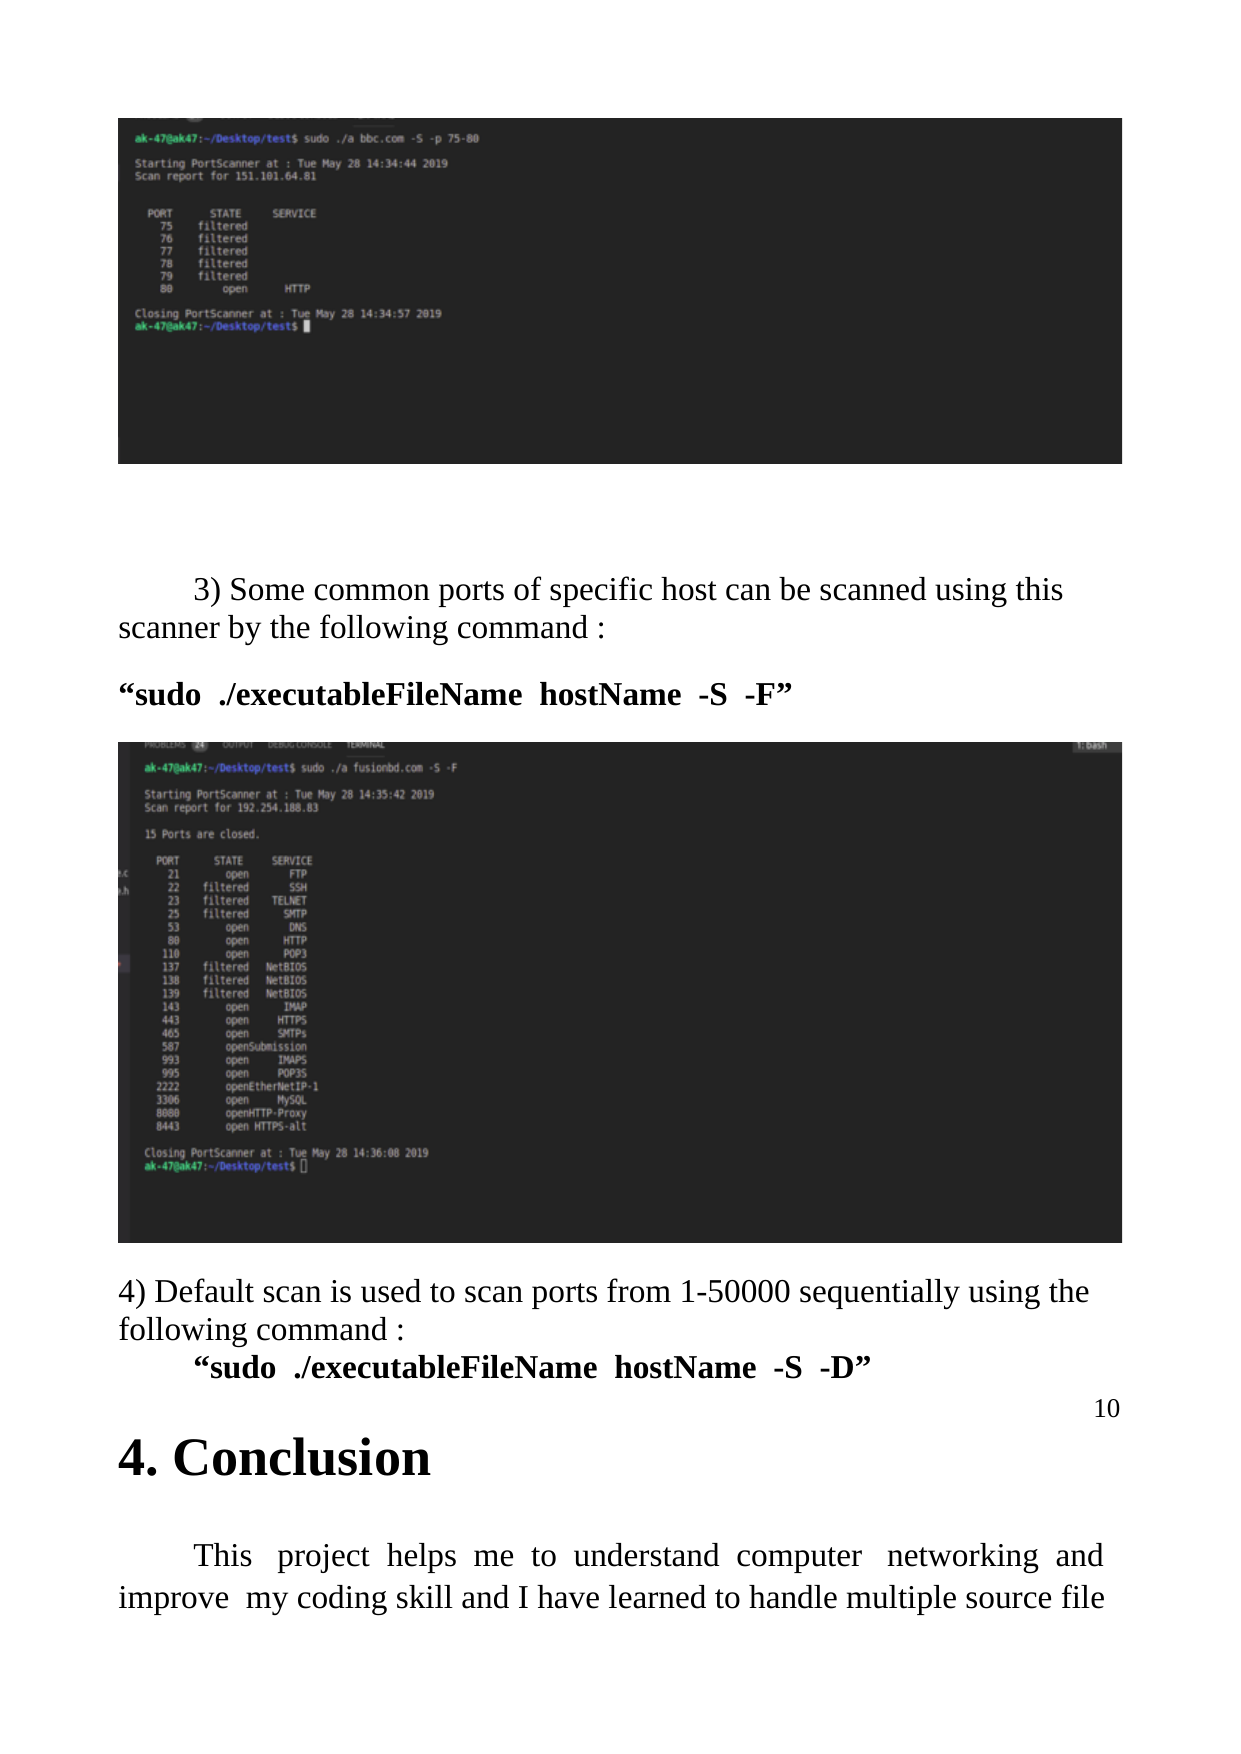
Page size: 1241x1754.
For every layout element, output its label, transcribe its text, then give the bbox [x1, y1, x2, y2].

picture [118, 742, 1123, 1243]
text “sudo ./executableFileName hostName -S -F” [118, 674, 1122, 713]
text 10 [118, 1386, 1122, 1424]
text “sudo ./executableFileName hostName -S -D” [118, 1348, 1122, 1386]
text This project helps me to understand computer networking and improve my coding skill and I have learned to handle multiple source file [118, 1515, 1122, 1616]
text 4. Conclusion [118, 1424, 1122, 1487]
text 3) Some common ports of specific host can be scanned using this scanner by the following command : [118, 569, 1122, 646]
picture [118, 118, 1123, 464]
text 4) Default scan is used to scan ports from 1-50000 sequentially using the following command : [118, 1271, 1122, 1348]
